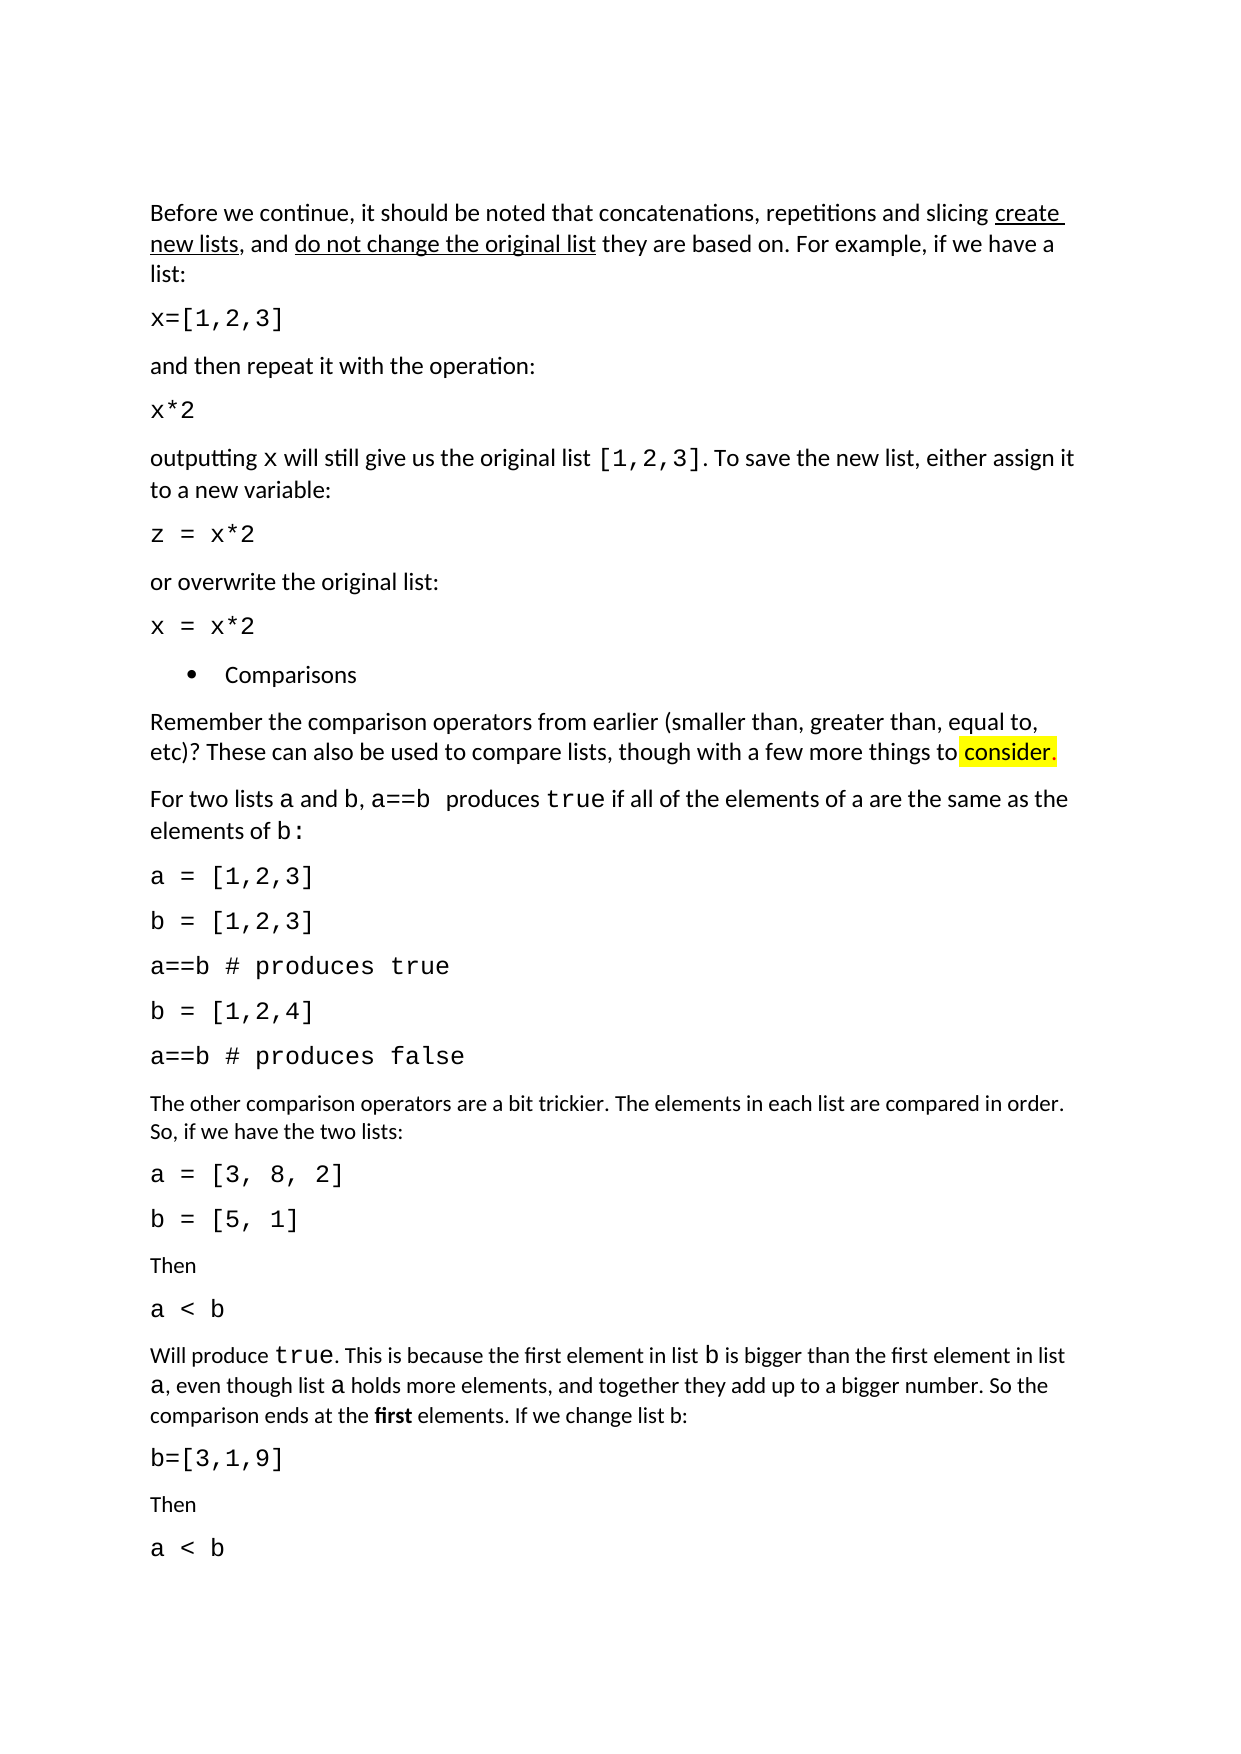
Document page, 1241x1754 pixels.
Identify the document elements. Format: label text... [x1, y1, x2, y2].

text a = [1,2,3] [150, 864, 1090, 892]
text x=[1,2,3] [150, 305, 1090, 334]
text Before we continue, it should be noted that concatenations, repetitions and slicing create new lists, and do not change the original list they are based on. For example, if we have a list: [150, 197, 1090, 289]
text and then repeat it with the operation: [150, 350, 1090, 381]
text outputting x will still give us the original list [1,2,3]. To save the new list, either assign it to a new variable: [150, 443, 1090, 505]
list Comparisons [187, 659, 1090, 689]
text a==b # produces true [150, 954, 1090, 982]
text b=[3,1,9] [150, 1446, 1090, 1474]
text b = [5, 1] [150, 1207, 1090, 1235]
text Remember the comparison operators from earlier (smaller than, greater than, equal to, etc)? These can also be used to compare lists, though with a few more things to consider. [150, 706, 1090, 767]
text The other comparison operators are a bit trickier. The elements in each list are compared in order. So, if we have the two lists: [150, 1089, 1090, 1145]
text or overwrite the original list: [150, 567, 1090, 597]
text a < b [150, 1535, 1090, 1563]
text a < b [150, 1296, 1090, 1324]
text For two lists a and b, a==b produces true if all of the elements of a are the same as the elements of b: [150, 784, 1090, 847]
text a==b # produces false [150, 1044, 1090, 1072]
text z = x*2 [150, 522, 1090, 550]
text x*2 [150, 398, 1090, 426]
text Will produce true. This is because the first element in list b is bigger than the first element in list a, even though list a holds more elements, and together they add up to a bigger number. So the comparison ends at the first elements. If we change list b: [150, 1341, 1090, 1429]
text Then [150, 1252, 1090, 1279]
text Then [150, 1491, 1090, 1518]
text b = [1,2,4] [150, 999, 1090, 1027]
text b = [1,2,3] [150, 909, 1090, 937]
text a = [3, 8, 2] [150, 1162, 1090, 1190]
text x = x*2 [150, 614, 1090, 642]
